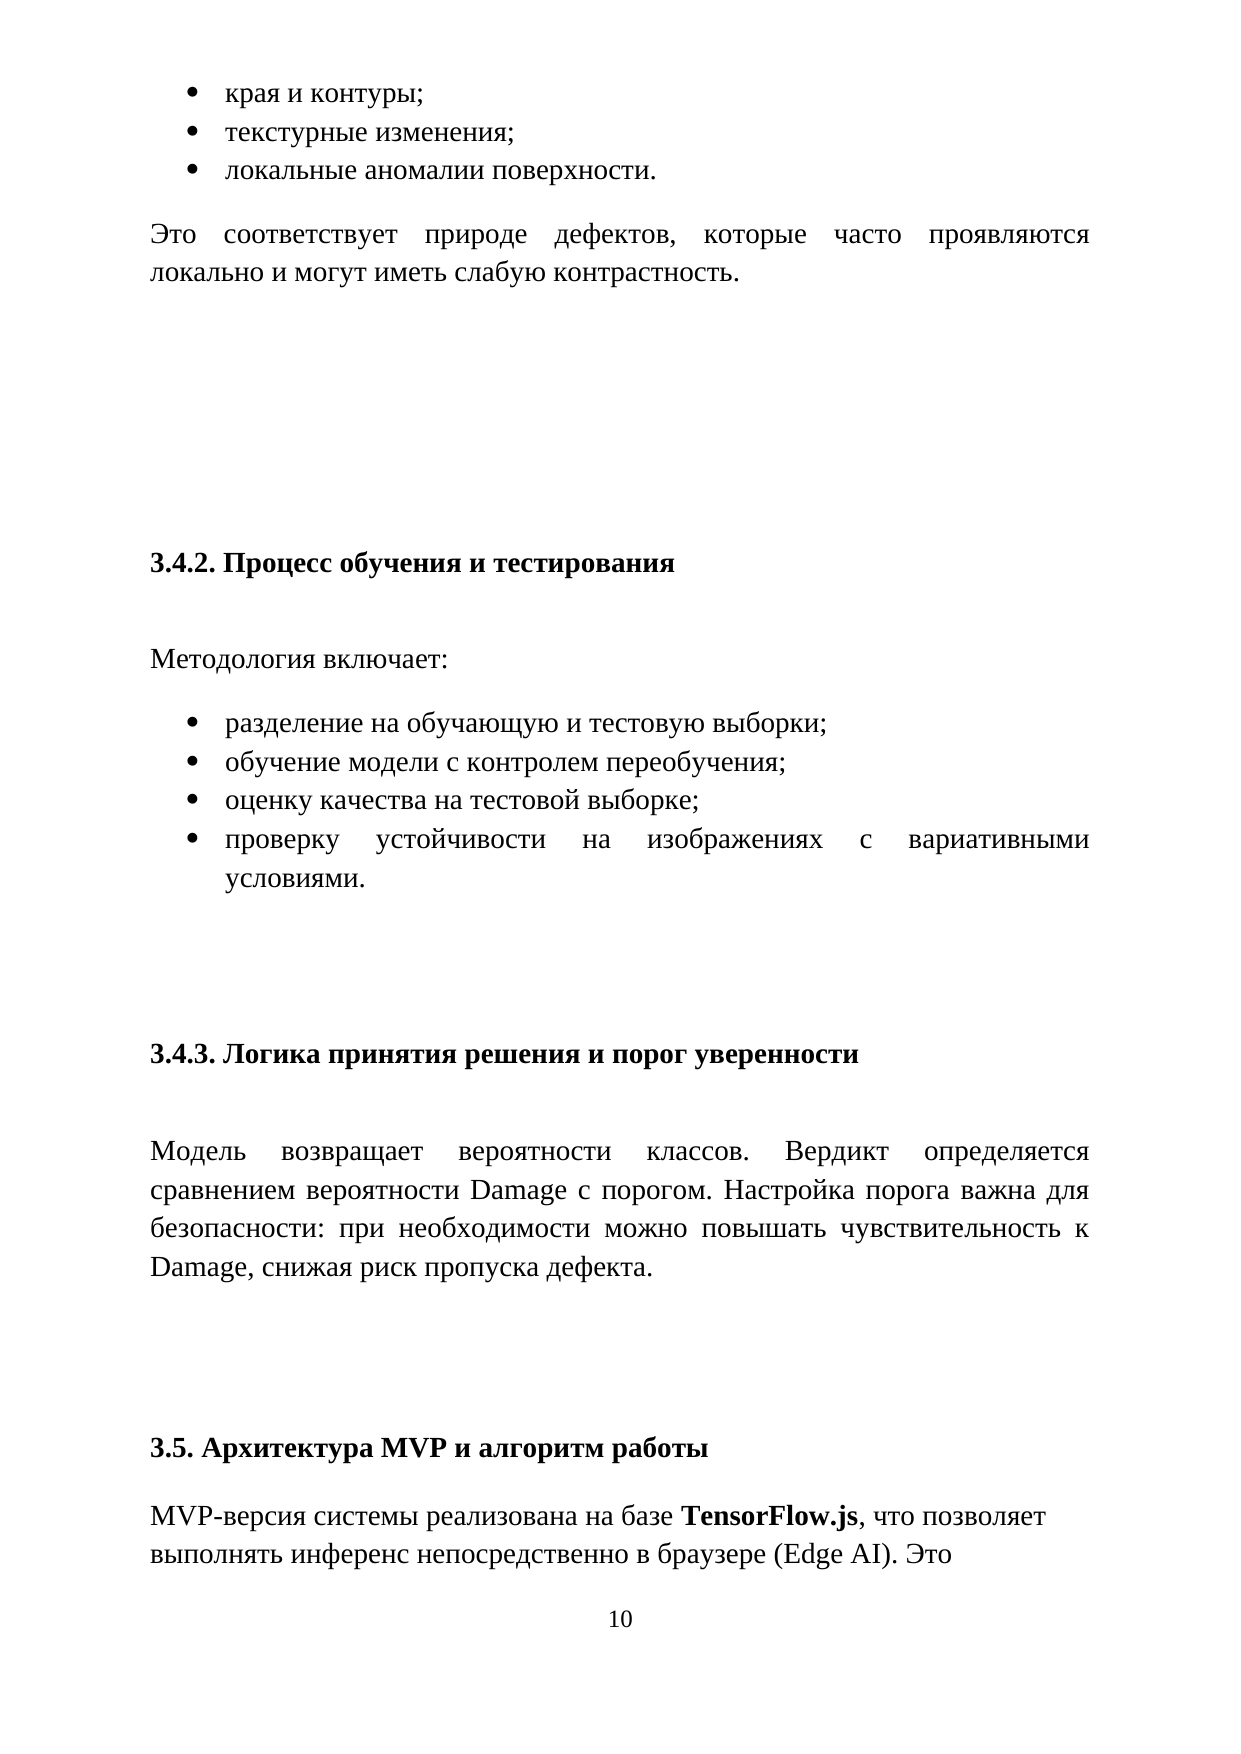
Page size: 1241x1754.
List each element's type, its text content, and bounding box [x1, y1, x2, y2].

list текстурные изменения; [187, 114, 1090, 147]
subtitle 3.4.3. Логика принятия решения и порог уверенности [150, 1036, 1090, 1070]
list обучение модели с контролем переобучения; [187, 744, 1090, 777]
list проверку устойчивости на изображениях с вариативными условиями. [187, 821, 1090, 893]
subtitle 3.5. Архитектура MVP и алгоритм работы [150, 1430, 1090, 1464]
text Методология включает: [150, 642, 1090, 675]
text MVP-версия системы реализована на базе TensorFlow.js, что позволяет выполнять инференс непосредственно в браузере (Edge AI). Это [150, 1498, 1090, 1570]
list оценку качества на тестовой выборке; [187, 782, 1090, 816]
list разделение на обучающую и тестовую выборки; [187, 705, 1090, 739]
list края и контуры; [187, 75, 1090, 109]
text Модель возвращает вероятности классов. Вердикт определяется сравнением вероятности Damage с порогом. Настройка порога важна для безопасности: при необходимости можно повышать чувствительность к Damage, снижая риск пропуска дефекта. [150, 1133, 1090, 1282]
list локальные аномалии поверхности. [187, 152, 1090, 186]
text Это соответствует природе дефектов, которые часто проявляются локально и могут иметь слабую контрастность. [150, 216, 1090, 288]
subtitle 3.4.2. Процесс обучения и тестирования [150, 545, 1090, 578]
